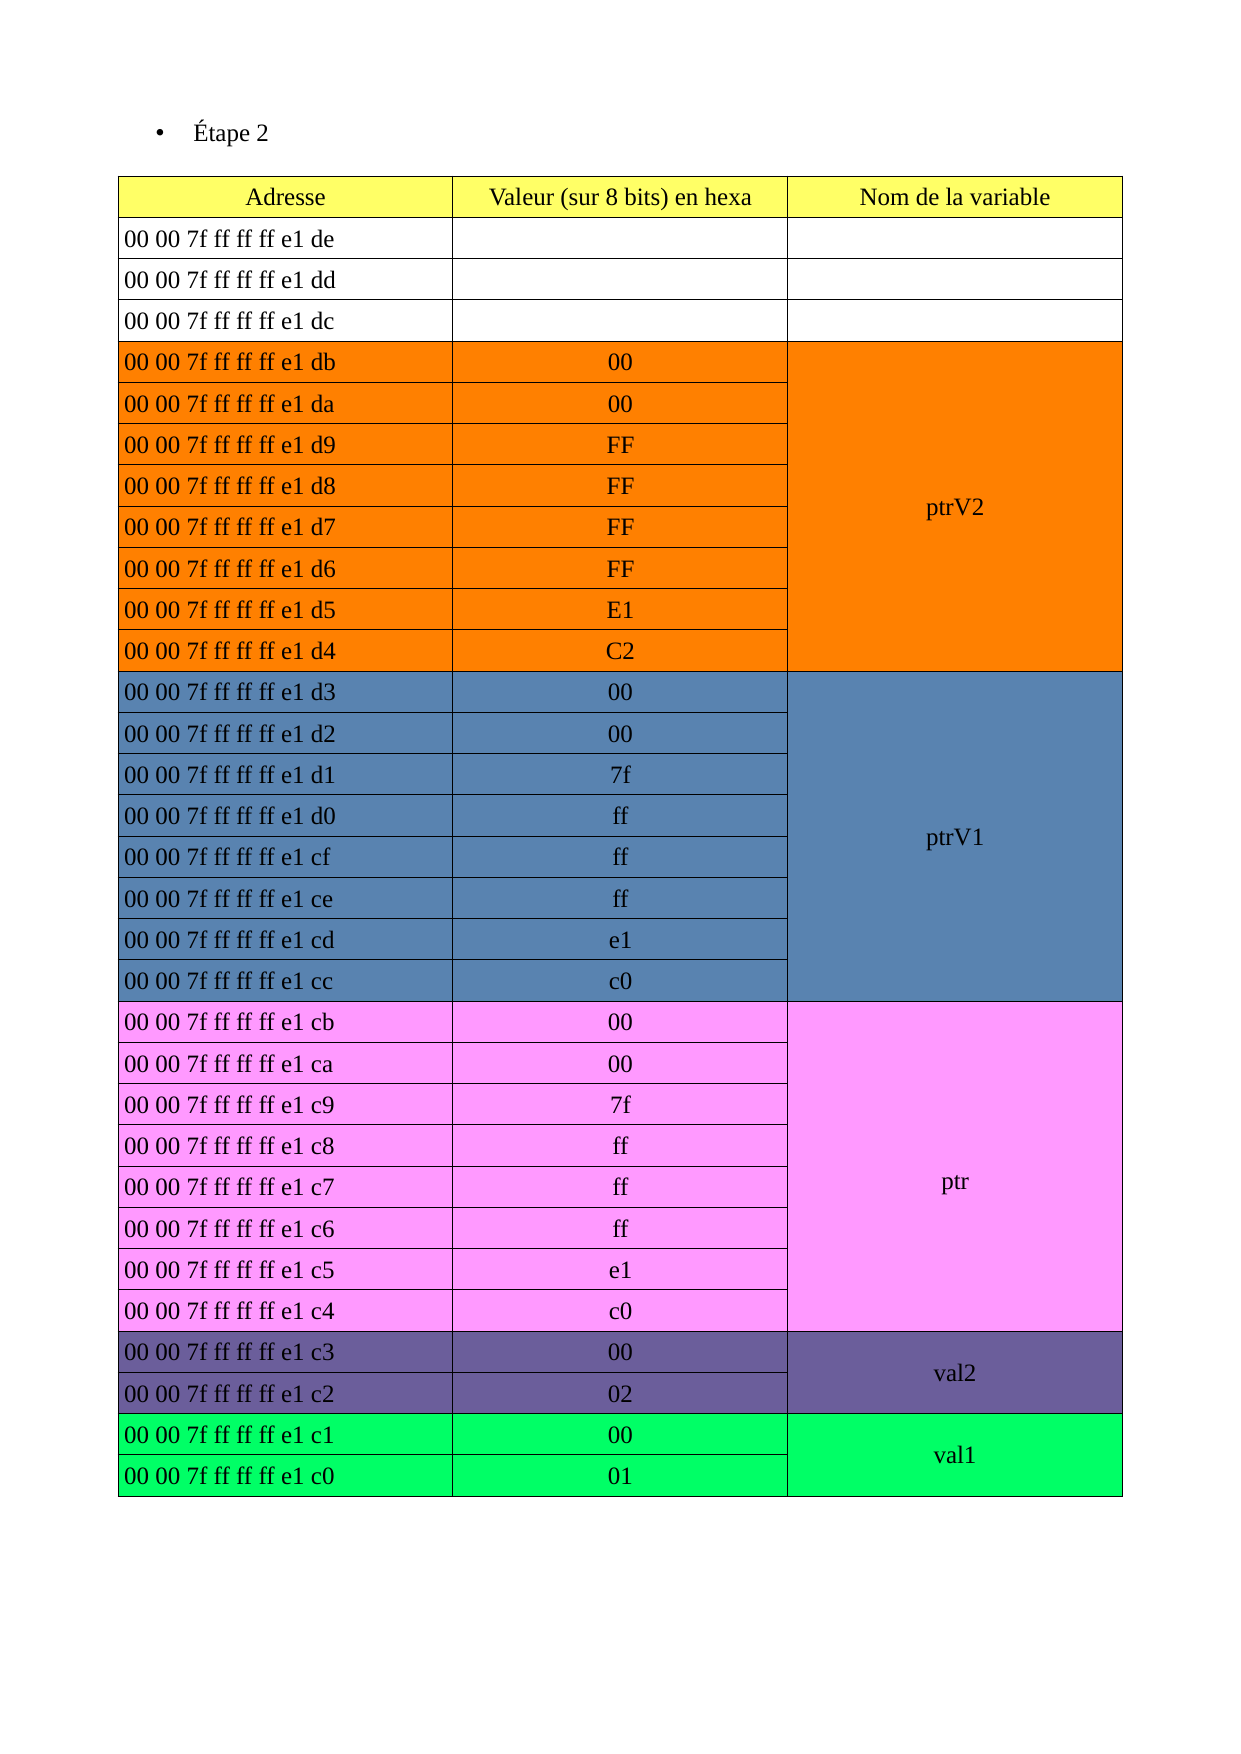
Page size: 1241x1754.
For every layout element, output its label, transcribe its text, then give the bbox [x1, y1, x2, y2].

table_cell 00 [453, 342, 787, 382]
table_cell 7f [453, 754, 787, 794]
table_cell 01 [453, 1455, 787, 1496]
table_cell 00 00 7f ff ff ff e1 c8 [119, 1125, 452, 1166]
table_cell [453, 300, 787, 341]
table_cell 00 00 7f ff ff ff e1 d7 [119, 507, 452, 547]
table_cell [453, 259, 787, 299]
table_cell 00 00 7f ff ff ff e1 c2 [119, 1373, 452, 1413]
table_header Adresse [119, 177, 452, 217]
table_cell 00 00 7f ff ff ff e1 c9 [119, 1084, 452, 1124]
table_cell 00 00 7f ff ff ff e1 d0 [119, 795, 452, 836]
table_cell 00 00 7f ff ff ff e1 c5 [119, 1249, 452, 1289]
table_cell 00 00 7f ff ff ff e1 d6 [119, 548, 452, 588]
table_cell c0 [453, 960, 787, 1001]
table_cell ptrV2 [788, 342, 1122, 671]
table_cell 00 00 7f ff ff ff e1 de [119, 218, 452, 258]
table_cell ff [453, 837, 787, 877]
table_cell 00 00 7f ff ff ff e1 c6 [119, 1208, 452, 1248]
table_cell ff [453, 1167, 787, 1207]
table_cell 00 00 7f ff ff ff e1 d1 [119, 754, 452, 794]
table_cell 00 00 7f ff ff ff e1 d4 [119, 630, 452, 671]
table_cell 00 00 7f ff ff ff e1 cc [119, 960, 452, 1001]
table_header Nom de la variable [788, 177, 1122, 217]
table_cell ptrV1 [788, 672, 1122, 1001]
table_cell 00 00 7f ff ff ff e1 c4 [119, 1290, 452, 1331]
table_cell FF [453, 548, 787, 588]
table_cell 00 00 7f ff ff ff e1 d8 [119, 465, 452, 506]
table_cell FF [453, 424, 787, 464]
table_cell [788, 300, 1122, 341]
table_cell 00 [453, 1332, 787, 1372]
table_cell 00 [453, 383, 787, 423]
table_cell 7f [453, 1084, 787, 1124]
table_cell 00 [453, 1002, 787, 1042]
table_cell [788, 259, 1122, 299]
table_cell 00 00 7f ff ff ff e1 db [119, 342, 452, 382]
table_cell 00 00 7f ff ff ff e1 d9 [119, 424, 452, 464]
table_cell 00 00 7f ff ff ff e1 da [119, 383, 452, 423]
table_cell 00 00 7f ff ff ff e1 d5 [119, 589, 452, 629]
table_cell FF [453, 465, 787, 506]
list Étape 2 [156, 118, 1122, 147]
table_cell e1 [453, 919, 787, 959]
table_cell 00 00 7f ff ff ff e1 c0 [119, 1455, 452, 1496]
table_cell 00 00 7f ff ff ff e1 d2 [119, 713, 452, 753]
table_cell 00 00 7f ff ff ff e1 c3 [119, 1332, 452, 1372]
table_cell FF [453, 507, 787, 547]
table_header Valeur (sur 8 bits) en hexa [453, 177, 787, 217]
table_cell 00 [453, 1043, 787, 1083]
table_cell 00 [453, 672, 787, 712]
table_cell ptr [788, 1002, 1122, 1331]
table_cell [453, 218, 787, 258]
table_cell 00 [453, 1414, 787, 1454]
table_cell 02 [453, 1373, 787, 1413]
table_cell e1 [453, 1249, 787, 1289]
table_cell val1 [788, 1414, 1122, 1496]
table_cell [788, 218, 1122, 258]
table_cell 00 00 7f ff ff ff e1 d3 [119, 672, 452, 712]
table_cell ff [453, 878, 787, 918]
table_cell 00 00 7f ff ff ff e1 cd [119, 919, 452, 959]
table_cell ff [453, 1208, 787, 1248]
table_cell 00 00 7f ff ff ff e1 ce [119, 878, 452, 918]
table_cell C2 [453, 630, 787, 671]
table_cell 00 00 7f ff ff ff e1 ca [119, 1043, 452, 1083]
table_cell 00 00 7f ff ff ff e1 dc [119, 300, 452, 341]
table_cell 00 00 7f ff ff ff e1 c1 [119, 1414, 452, 1454]
table_cell ff [453, 1125, 787, 1166]
table_cell E1 [453, 589, 787, 629]
table_cell 00 00 7f ff ff ff e1 cb [119, 1002, 452, 1042]
table_cell 00 00 7f ff ff ff e1 c7 [119, 1167, 452, 1207]
table_cell 00 00 7f ff ff ff e1 dd [119, 259, 452, 299]
table_cell 00 00 7f ff ff ff e1 cf [119, 837, 452, 877]
table_cell val2 [788, 1332, 1122, 1413]
table_cell c0 [453, 1290, 787, 1331]
table_cell ff [453, 795, 787, 836]
table_cell 00 [453, 713, 787, 753]
